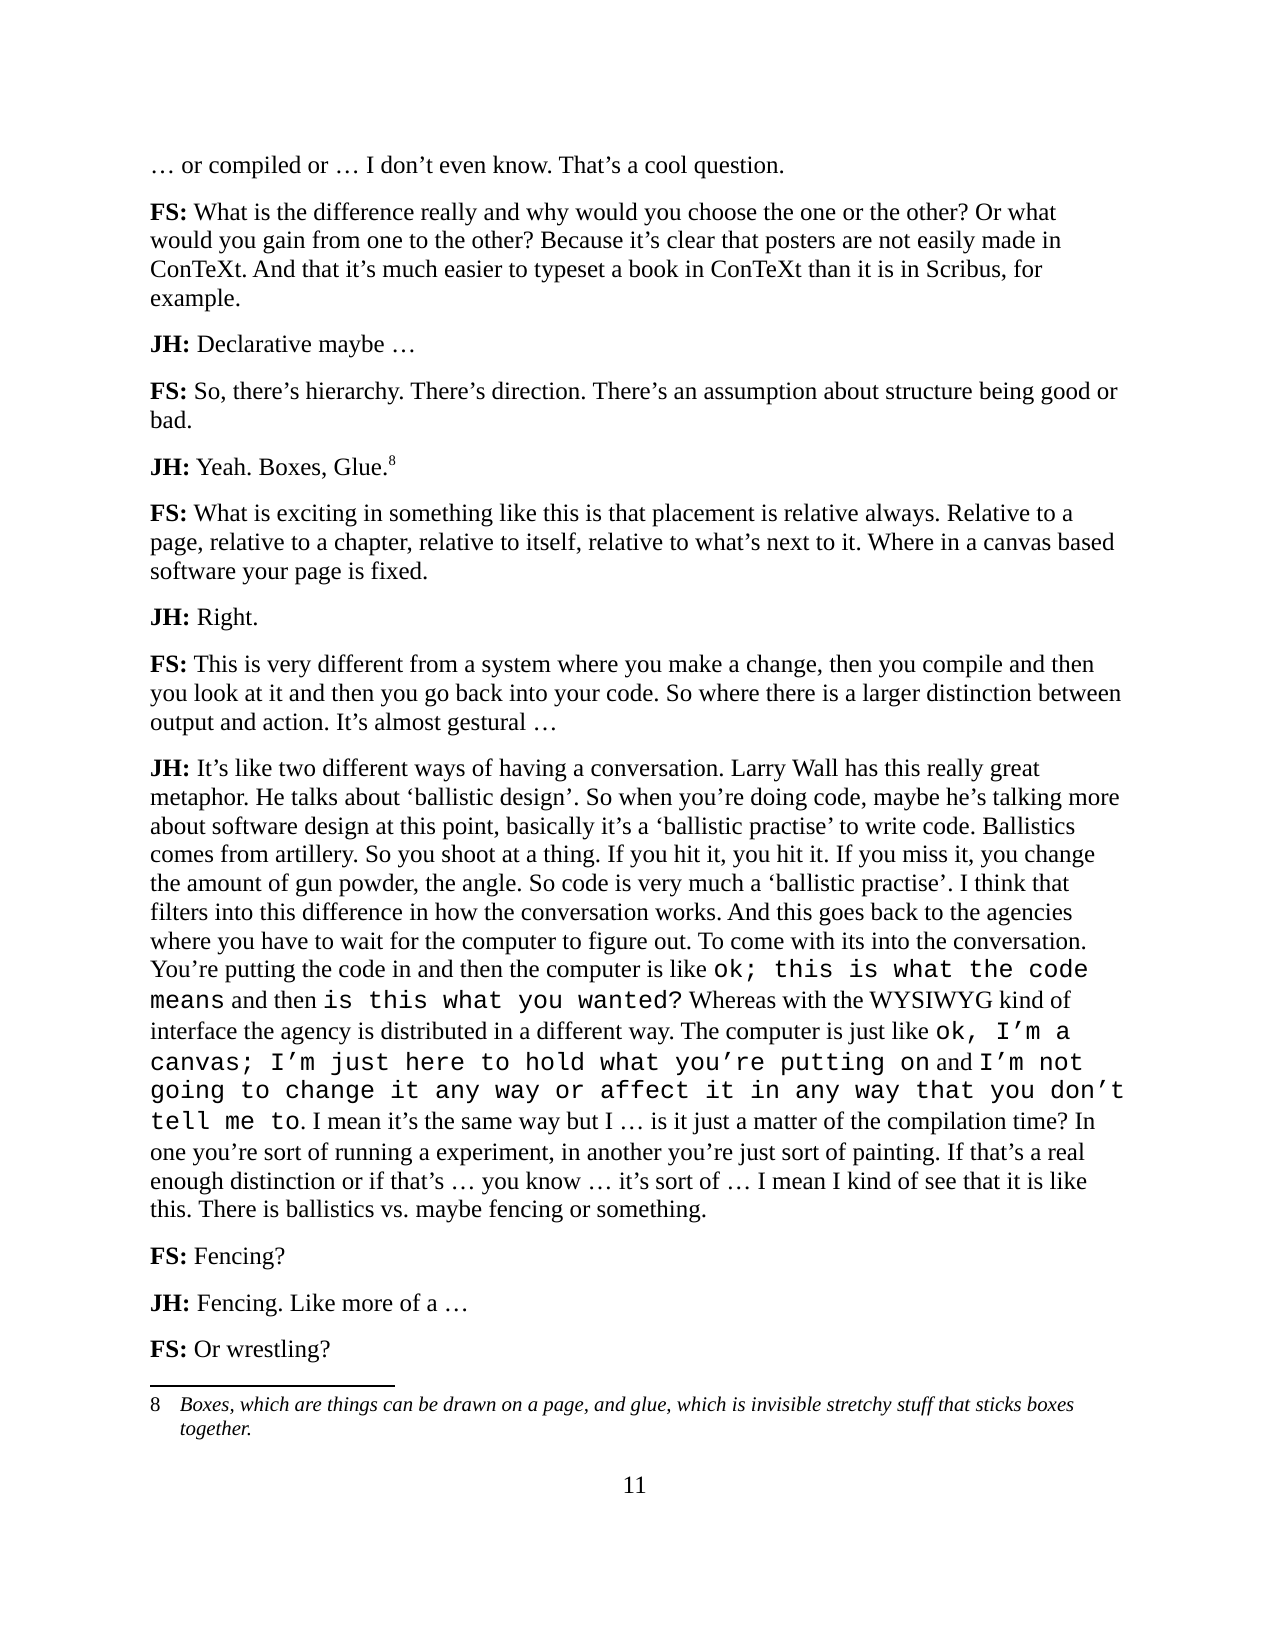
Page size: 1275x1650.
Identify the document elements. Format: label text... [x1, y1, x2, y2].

text FS: What is exciting in something like this is that placement is relative always. Relative to a page, relative to a chapter, relative to itself, relative to what’s next to it. Where in a canvas based software your page is fixed. [150, 498, 1125, 584]
text FS: What is the difference really and why would you choose the one or the other? Or what would you gain from one to the other? Because it’s clear that posters are not easily made in ConTeXt. And that it’s much easier to typeset a book in ConTeXt than it is in Scribus, for example. [150, 197, 1125, 312]
text FS: So, there’s hierarchy. There’s direction. There’s an assumption about structure being good or bad. [150, 376, 1125, 434]
text JH: Declarative maybe … [150, 329, 1125, 358]
text FS: Fencing? [150, 1241, 1125, 1270]
text JH: Fencing. Like more of a … [150, 1288, 1125, 1317]
text FS: This is very different from a system where you make a change, then you compile and then you look at it and then you go back into your code. So where there is a larger distinction between output and action. It’s almost gestural … [150, 649, 1125, 735]
text JH: It’s like two different ways of having a conversation. Larry Wall has this really great metaphor. He talks about ‘ballistic design’. So when you’re doing code, maybe he’s talking more about software design at this point, basically it’s a ‘ballistic practise’ to write code. Ballistics comes from artillery. So you shoot at a thing. If you hit it, you hit it. If you miss it, you change the amount of gun powder, the angle. So code is very much a ‘ballistic practise’. I think that filters into this difference in how the conversation works. And this goes back to the agencies where you have to wait for the computer to figure out. To come with its into the conversation. You’re putting the code in and then the computer is like ok; this is what the code means and then is this what you wanted? Whereas with the WYSIWYG kind of interface the agency is distributed in a different way. The computer is just like ok, I’m a canvas; I’m just here to hold what you’re putting on and I’m not going to change it any way or affect it in any way that you don’t tell me to. I mean it’s the same way but I … is it just a matter of the compilation time? In one you’re sort of running a experiment, in another you’re just sort of painting. If that’s a real enough distinction or if that’s … you know … it’s sort of … I mean I kind of see that it is like this. There is ballistics vs. maybe fencing or something. [150, 753, 1125, 1223]
text Boxes, which are things can be drawn on a page, and glue, which is invisible stretchy stuff that sticks boxes together. [150, 1392, 1125, 1440]
text JH: Yeah. Boxes, Glue. [150, 452, 1125, 480]
text FS: Or wrestling? [150, 1334, 1125, 1363]
text JH: Right. [150, 602, 1125, 631]
text … or compiled or … I don’t even know. That’s a cool question. [150, 150, 1125, 179]
